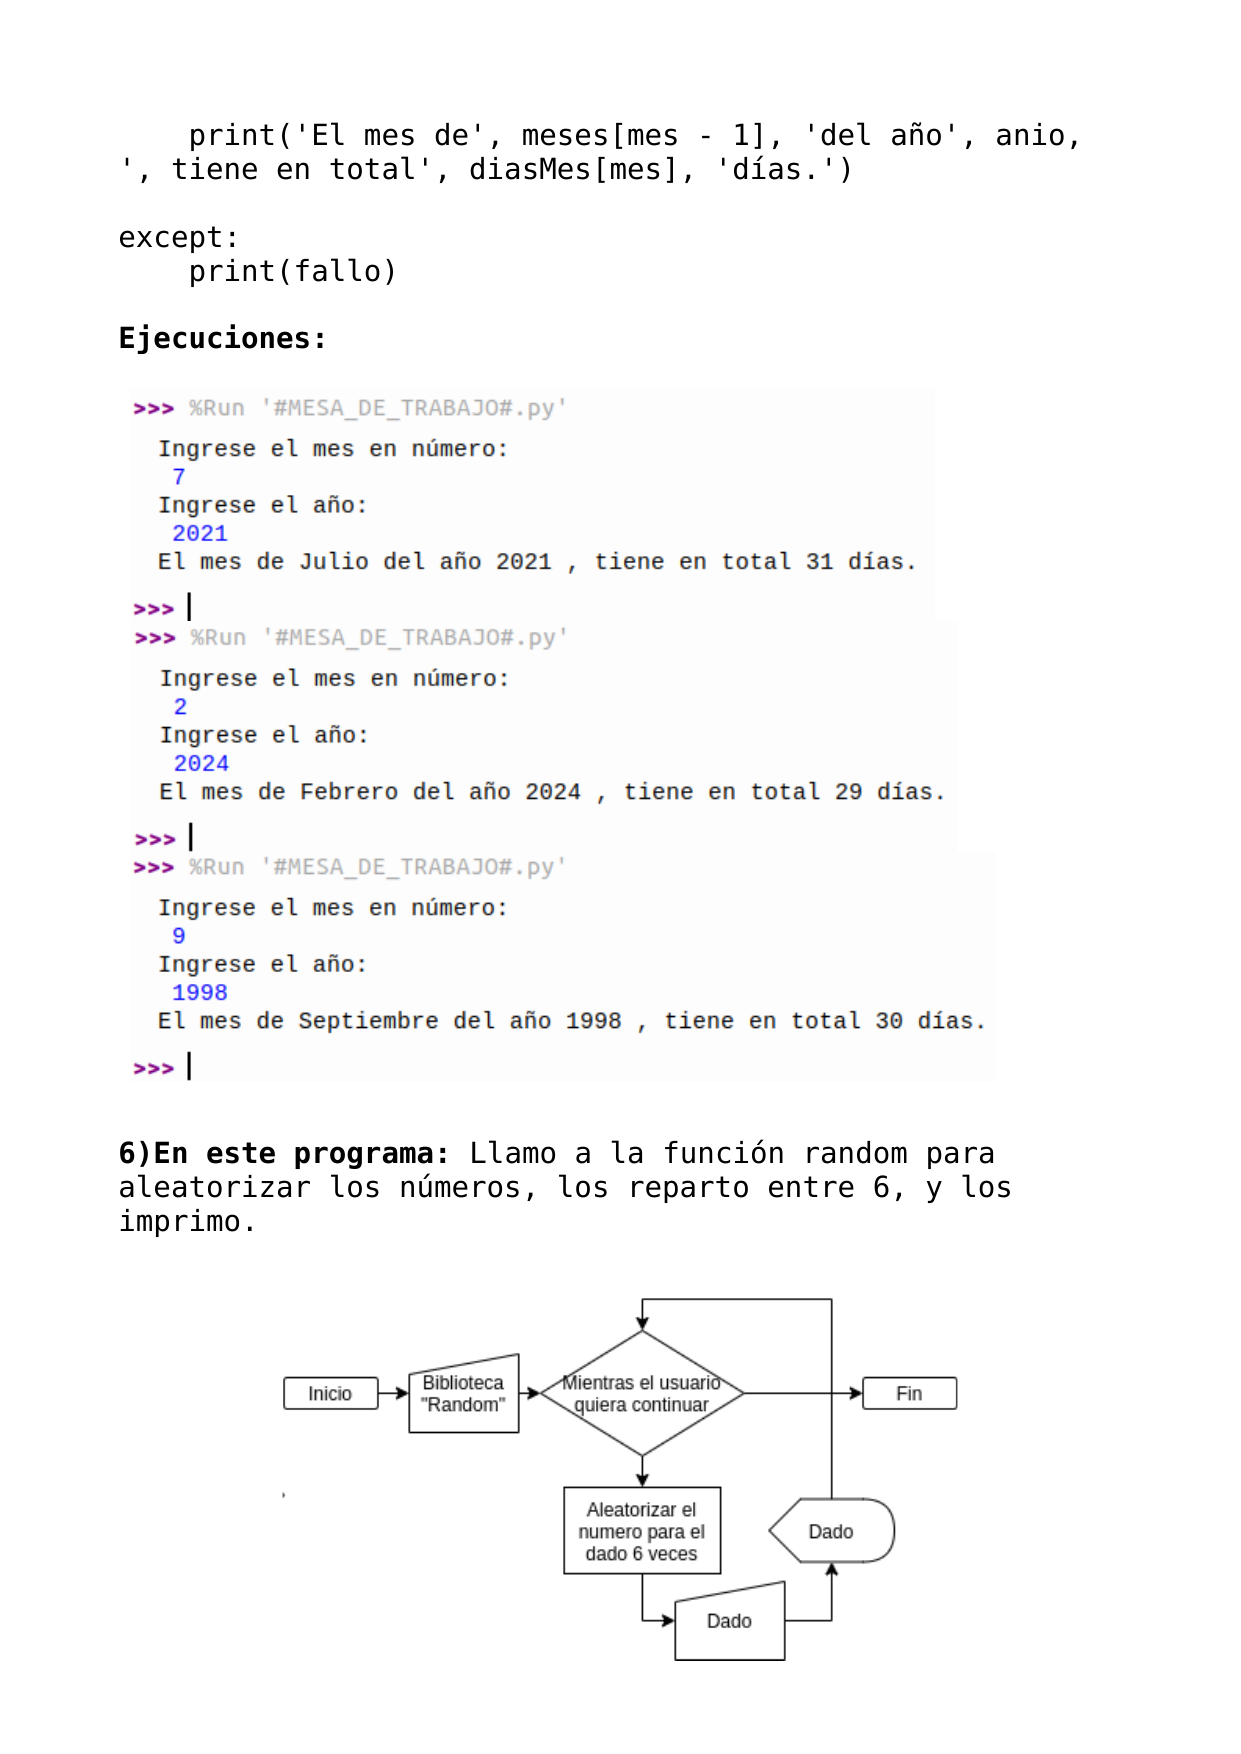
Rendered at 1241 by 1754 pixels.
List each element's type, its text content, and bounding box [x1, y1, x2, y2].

text print('El mes de', meses[mes - 1], 'del año', anio, ', tiene en total', diasMes[mes], 'días.') [118, 118, 1122, 186]
picture [282, 1272, 958, 1661]
text print(fallo) [118, 254, 1122, 288]
text except: [118, 220, 1122, 254]
text Ejecuciones: [118, 322, 1122, 356]
picture [130, 389, 996, 1082]
text 6)En este programa: Llamo a la función random para aleatorizar los números, los reparto entre 6, y los imprimo. [118, 1137, 1122, 1239]
